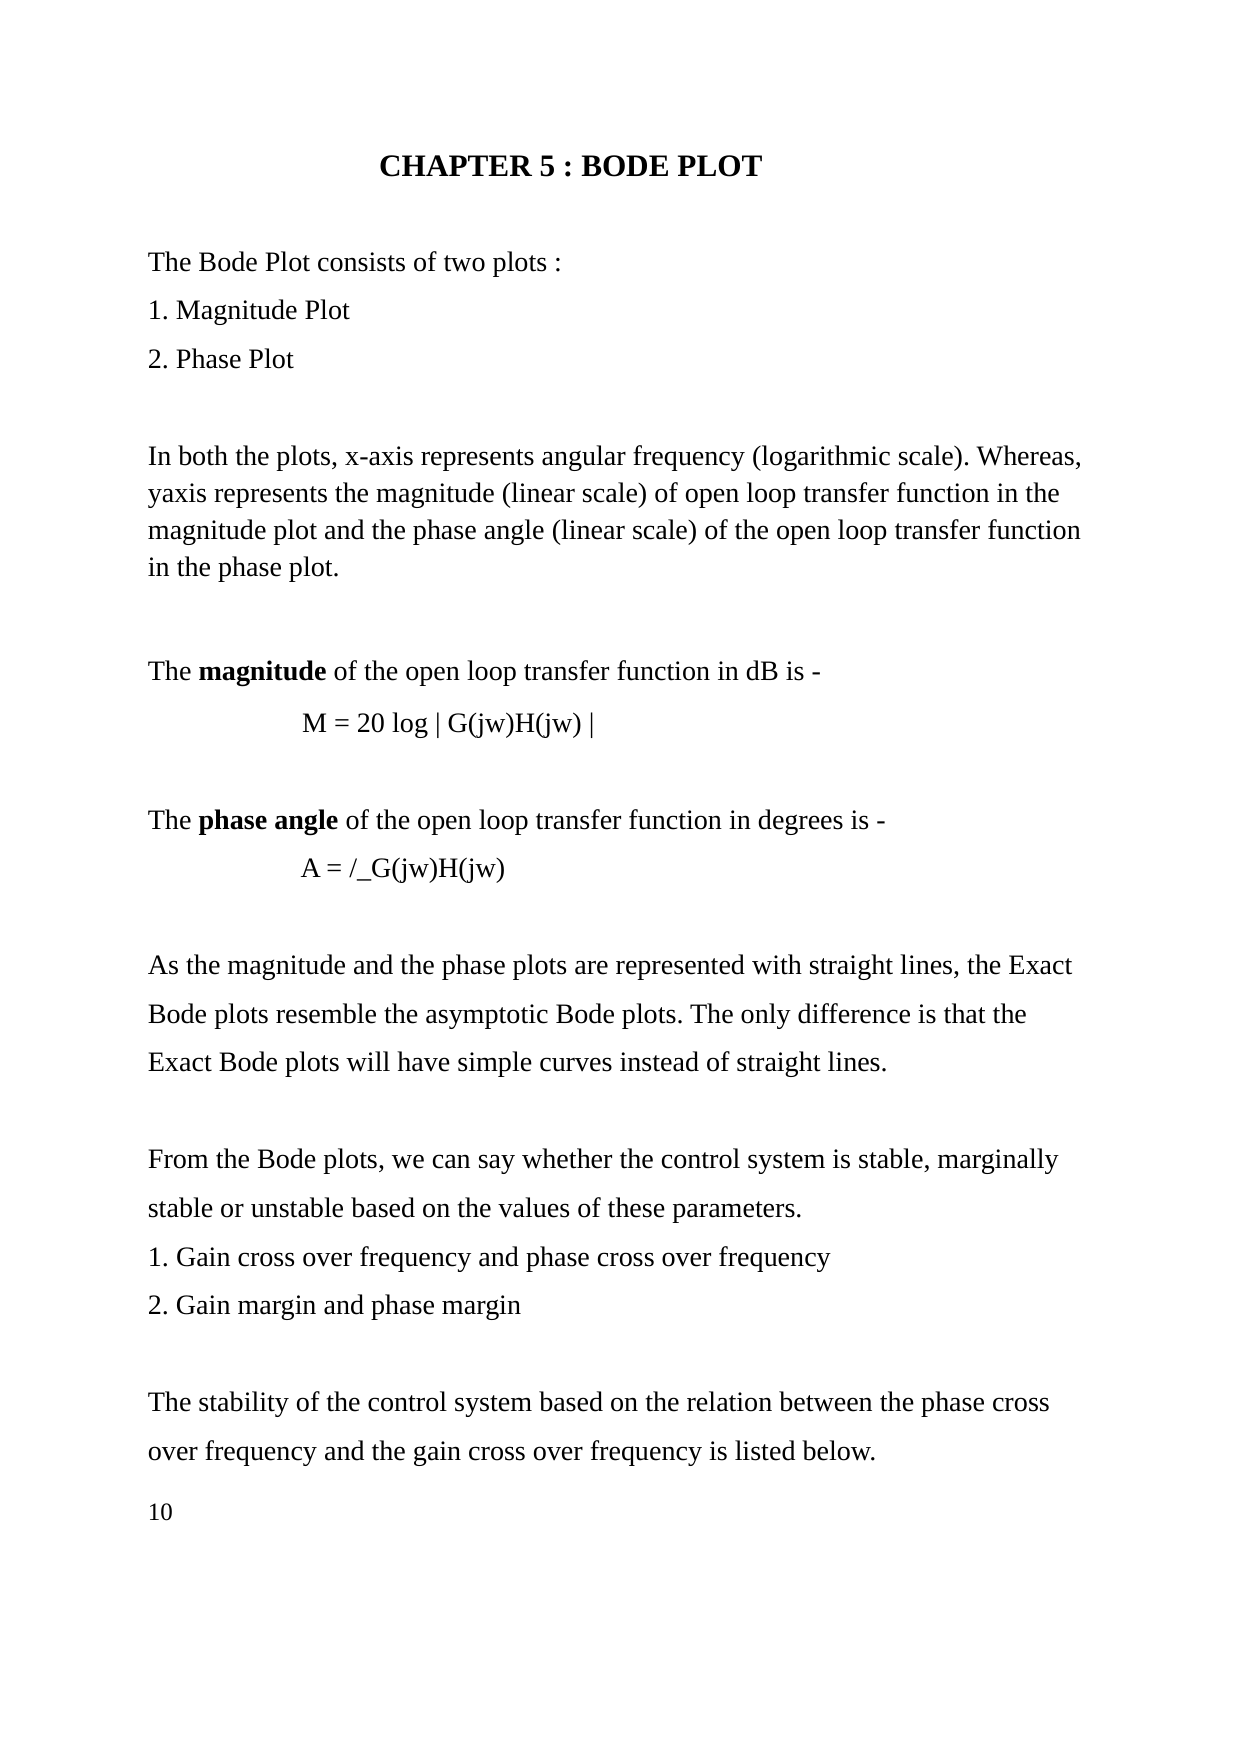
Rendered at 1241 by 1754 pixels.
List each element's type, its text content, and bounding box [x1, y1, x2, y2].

text 1. Gain cross over frequency and phase cross over frequency [148, 1239, 1093, 1272]
text The stability of the control system based on the relation between the phase cross over frequency and the gain cross over frequency is listed below. [148, 1385, 1093, 1466]
text A = /_G(jw)H(jw) [148, 851, 1093, 884]
text The phase angle of the open loop transfer function in degrees is - [148, 803, 1093, 835]
text 10 [148, 1497, 1093, 1526]
text 2. Phase Plot [148, 342, 1093, 374]
text 2. Gain margin and phase margin [148, 1288, 1093, 1321]
text The Bode Plot consists of two plots : [148, 244, 1093, 277]
text M = 20 log | G(jw)H(jw) | [148, 706, 1093, 738]
text The magnitude of the open loop transfer function in dB is - [148, 654, 1093, 686]
text 1. Magnitude Plot [148, 293, 1093, 326]
text From the Bode plots, we can say whether the control system is stable, marginally stable or unstable based on the values of these parameters. [148, 1142, 1093, 1223]
text As the magnitude and the phase plots are represented with straight lines, the Exact Bode plots resemble the asymptotic Bode plots. The only difference is that the Exact Bode plots will have simple curves instead of straight lines. [148, 948, 1093, 1078]
text In both the plots, x-axis represents angular frequency (logarithmic scale). Whereas, yaxis represents the magnitude (linear scale) of open loop transfer function in the magnitude plot and the phase angle (linear scale) of the open loop transfer function in the phase plot. [148, 439, 1093, 583]
text CHAPTER 5 : BODE PLOT [148, 148, 1093, 183]
